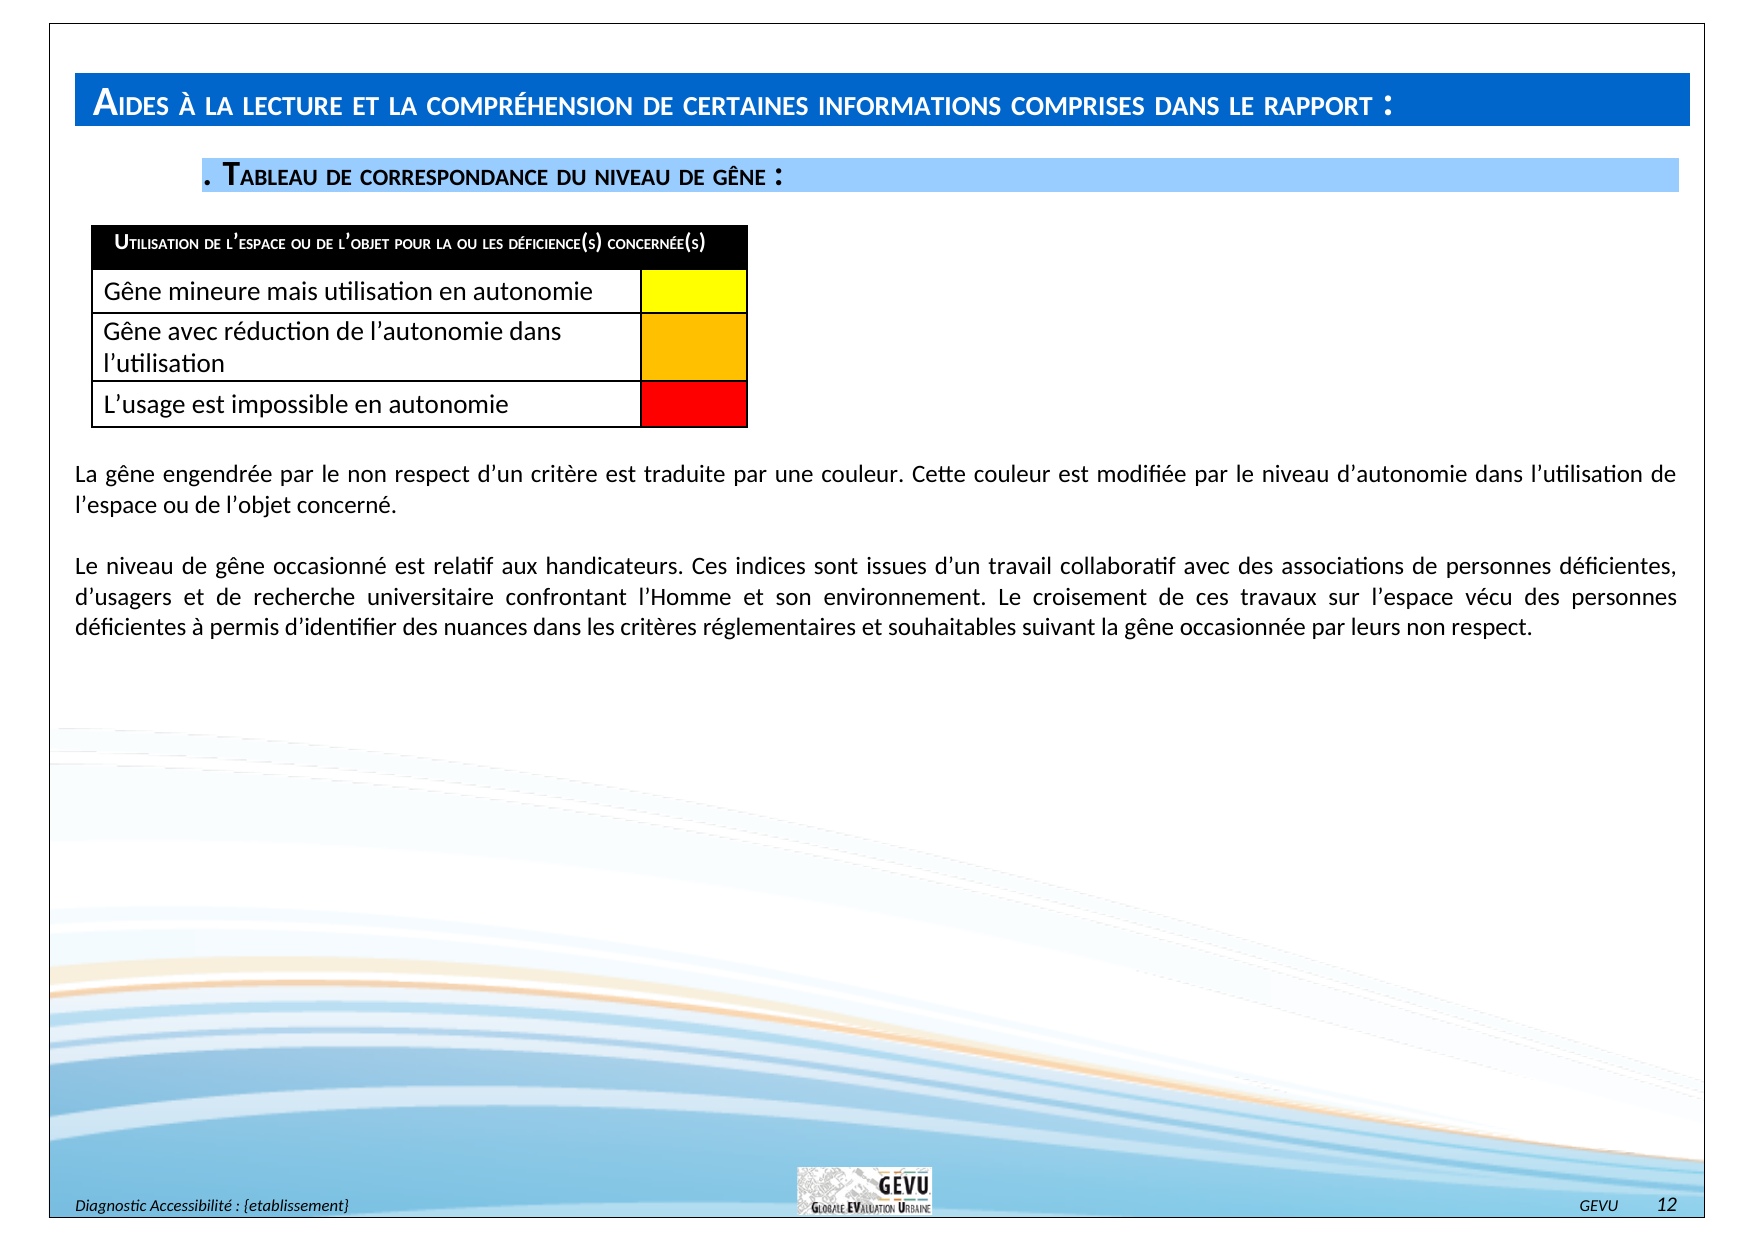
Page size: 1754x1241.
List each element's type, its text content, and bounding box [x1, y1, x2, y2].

table_cell L’usage est impossible en autonomie [93, 382, 640, 426]
picture [476, 850, 1277, 1217]
table_cell [642, 270, 746, 312]
subtitle Aides à la lecture et la compréhension de certaines informations comprises dans le rapport : [75, 73, 1690, 126]
table_cell Gêne mineure mais utilisation en autonomie [93, 270, 640, 312]
table_header Utilisation de l’espace ou de l’objet pour la ou les déficience(s) concernée(s) [93, 227, 746, 268]
text La gêne engendrée par le non respect d’un critère est traduite par une couleur. Cette couleur est modifiée par le niveau d’autonomie dans l’utilisation de l’espace ou de l’objet concerné. [75, 459, 1679, 520]
subtitle Tableau de correspondance du niveau de gêne : [202, 158, 1679, 192]
table_cell [642, 314, 746, 380]
table_cell Gêne avec réduction de l’autonomie dans l’utilisation [93, 314, 640, 380]
text Le niveau de gêne occasionné est relatif aux handicateurs. Ces indices sont issues d’un travail collaboratif avec des associations de personnes déficientes, d’usagers et de recherche universitaire confrontant l’Homme et son environnement. Le croisement de ces travaux sur l’espace vécu des personnes déficientes à permis d’identifier des nuances dans les critères réglementaires et souhaitables suivant la gêne occasionnée par leurs non respect. [75, 550, 1679, 642]
table_cell [642, 382, 746, 426]
